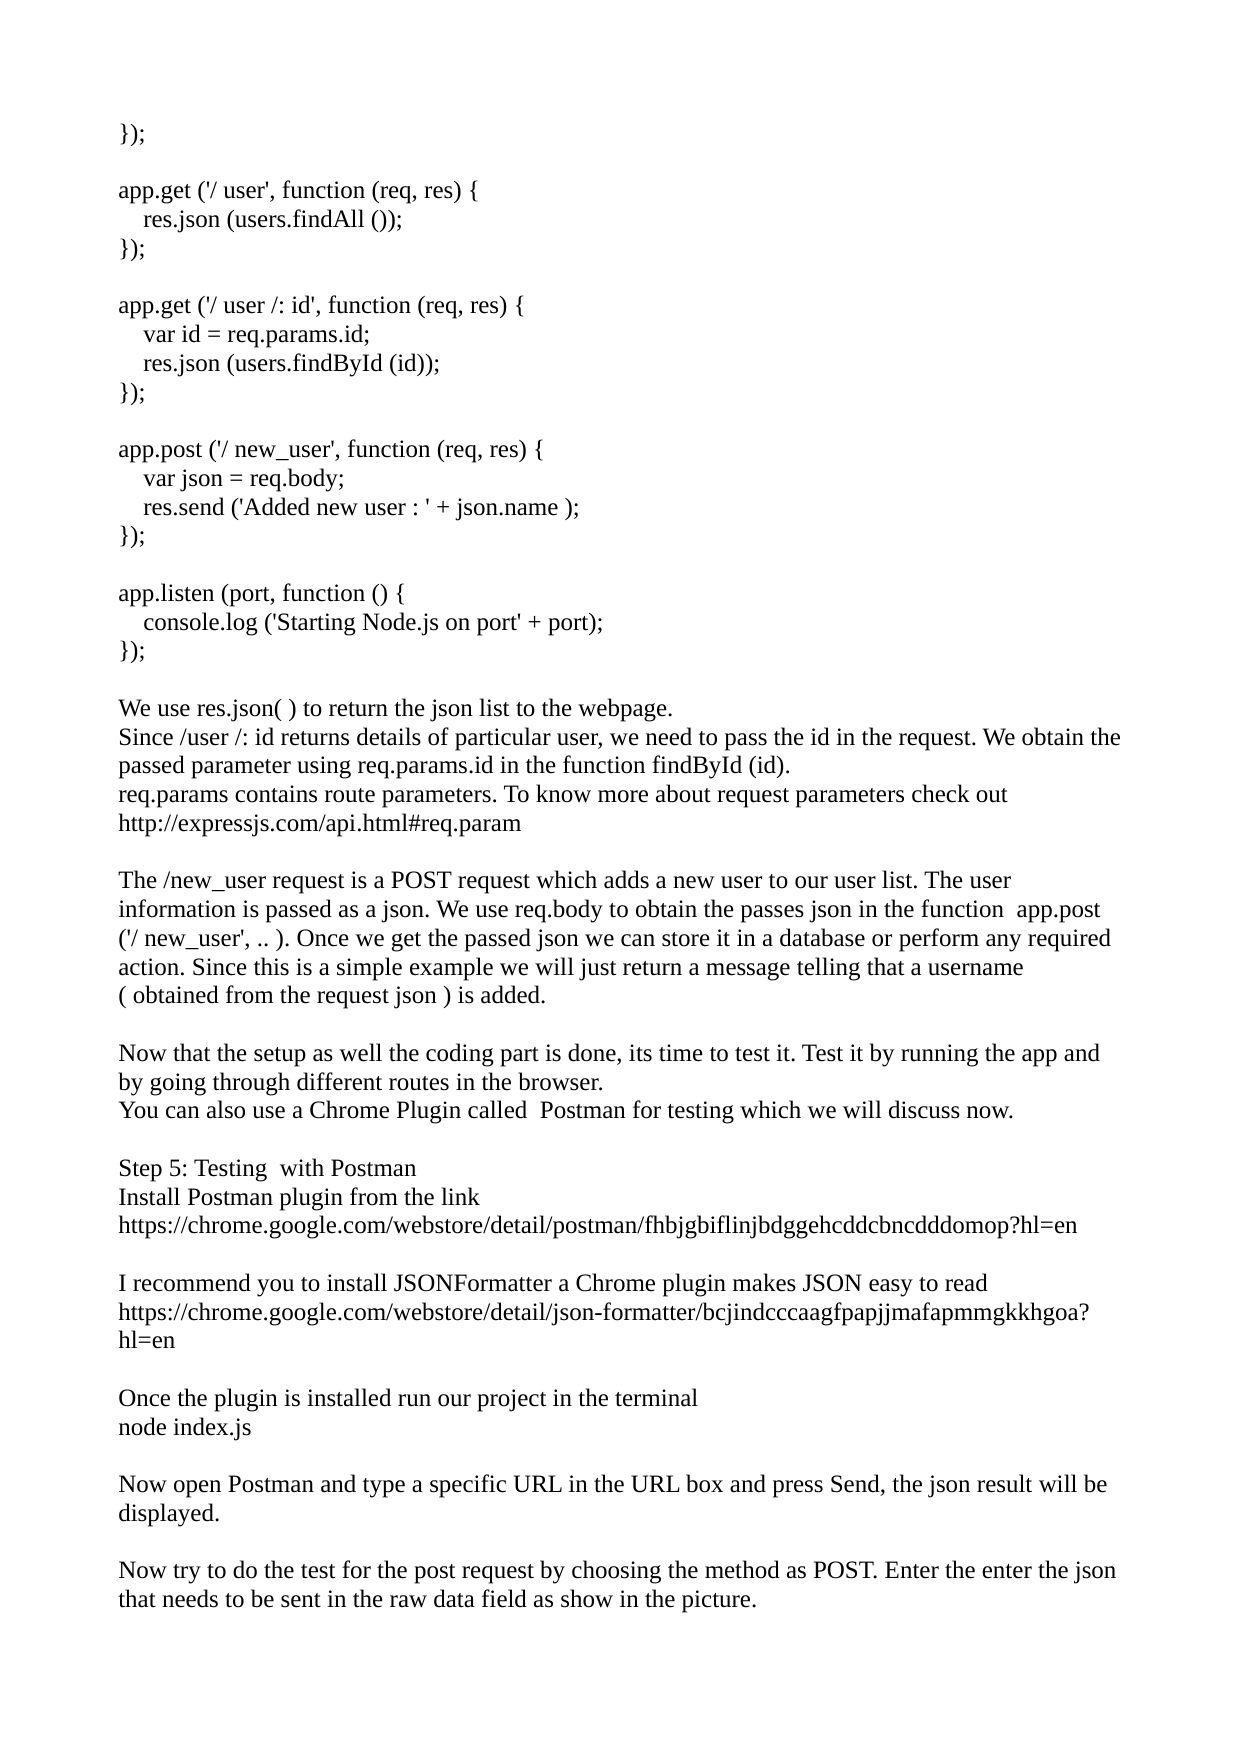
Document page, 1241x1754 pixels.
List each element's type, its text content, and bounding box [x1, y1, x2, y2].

text res.send ('Added new user : ' + json.name ); [118, 492, 1122, 521]
text We use res.json( ) to return the json list to the webpage. [118, 693, 1122, 722]
text app.post ('/ new_user', function (req, res) { [118, 434, 1122, 463]
text req.params contains route parameters. To know more about request parameters check out http://expressjs.com/api.html#req.param [118, 779, 1122, 837]
text I recommend you to install JSONFormatter a Chrome plugin makes JSON easy to read https://chrome.google.com/webstore/detail/json-formatter/bcjindcccaagfpapjjmafapmmgkkhgoa?hl=en [118, 1268, 1122, 1354]
text Once the plugin is installed run our project in the terminal [118, 1383, 1122, 1412]
text app.listen (port, function () { [118, 578, 1122, 607]
text app.get ('/ user', function (req, res) { [118, 176, 1122, 204]
text Since /user /: id returns details of particular user, we need to pass the id in the request. We obtain the passed parameter using req.params.id in the function findById (id). [118, 722, 1122, 779]
text }); [118, 118, 1122, 147]
text You can also use a Chrome Plugin called Postman for testing which we will discuss now. [118, 1096, 1122, 1124]
text Now try to do the test for the post request by choosing the method as POST. Enter the enter the json that needs to be sent in the raw data field as show in the picture. [118, 1556, 1122, 1613]
text var id = req.params.id; [118, 319, 1122, 348]
text app.get ('/ user /: id', function (req, res) { [118, 291, 1122, 319]
text }); [118, 521, 1122, 549]
text console.log ('Starting Node.js on port' + port); [118, 607, 1122, 636]
text res.json (users.findById (id)); [118, 348, 1122, 377]
text The /new_user request is a POST request which adds a new user to our user list. The user information is passed as a json. We use req.body to obtain the passes json in the function app.post ('/ new_user', .. ). Once we get the passed json we can store it in a database or perform any required action. Since this is a simple example we will just return a message telling that a username ( obtained from the request json ) is added. [118, 866, 1122, 1009]
text node index.js [118, 1412, 1122, 1441]
text Now that the setup as well the coding part is done, its time to test it. Test it by running the app and by going through different routes in the browser. [118, 1038, 1122, 1096]
text Install Postman plugin from the link https://chrome.google.com/webstore/detail/postman/fhbjgbiflinjbdggehcddcbncdddomop?hl=en [118, 1182, 1122, 1239]
text Step 5: Testing with Postman [118, 1153, 1122, 1182]
text res.json (users.findAll ()); [118, 204, 1122, 233]
text var json = req.body; [118, 463, 1122, 492]
text Now open Postman and type a specific URL in the URL box and press Send, the json result will be displayed. [118, 1469, 1122, 1527]
text }); [118, 377, 1122, 406]
text }); [118, 636, 1122, 664]
text }); [118, 233, 1122, 262]
